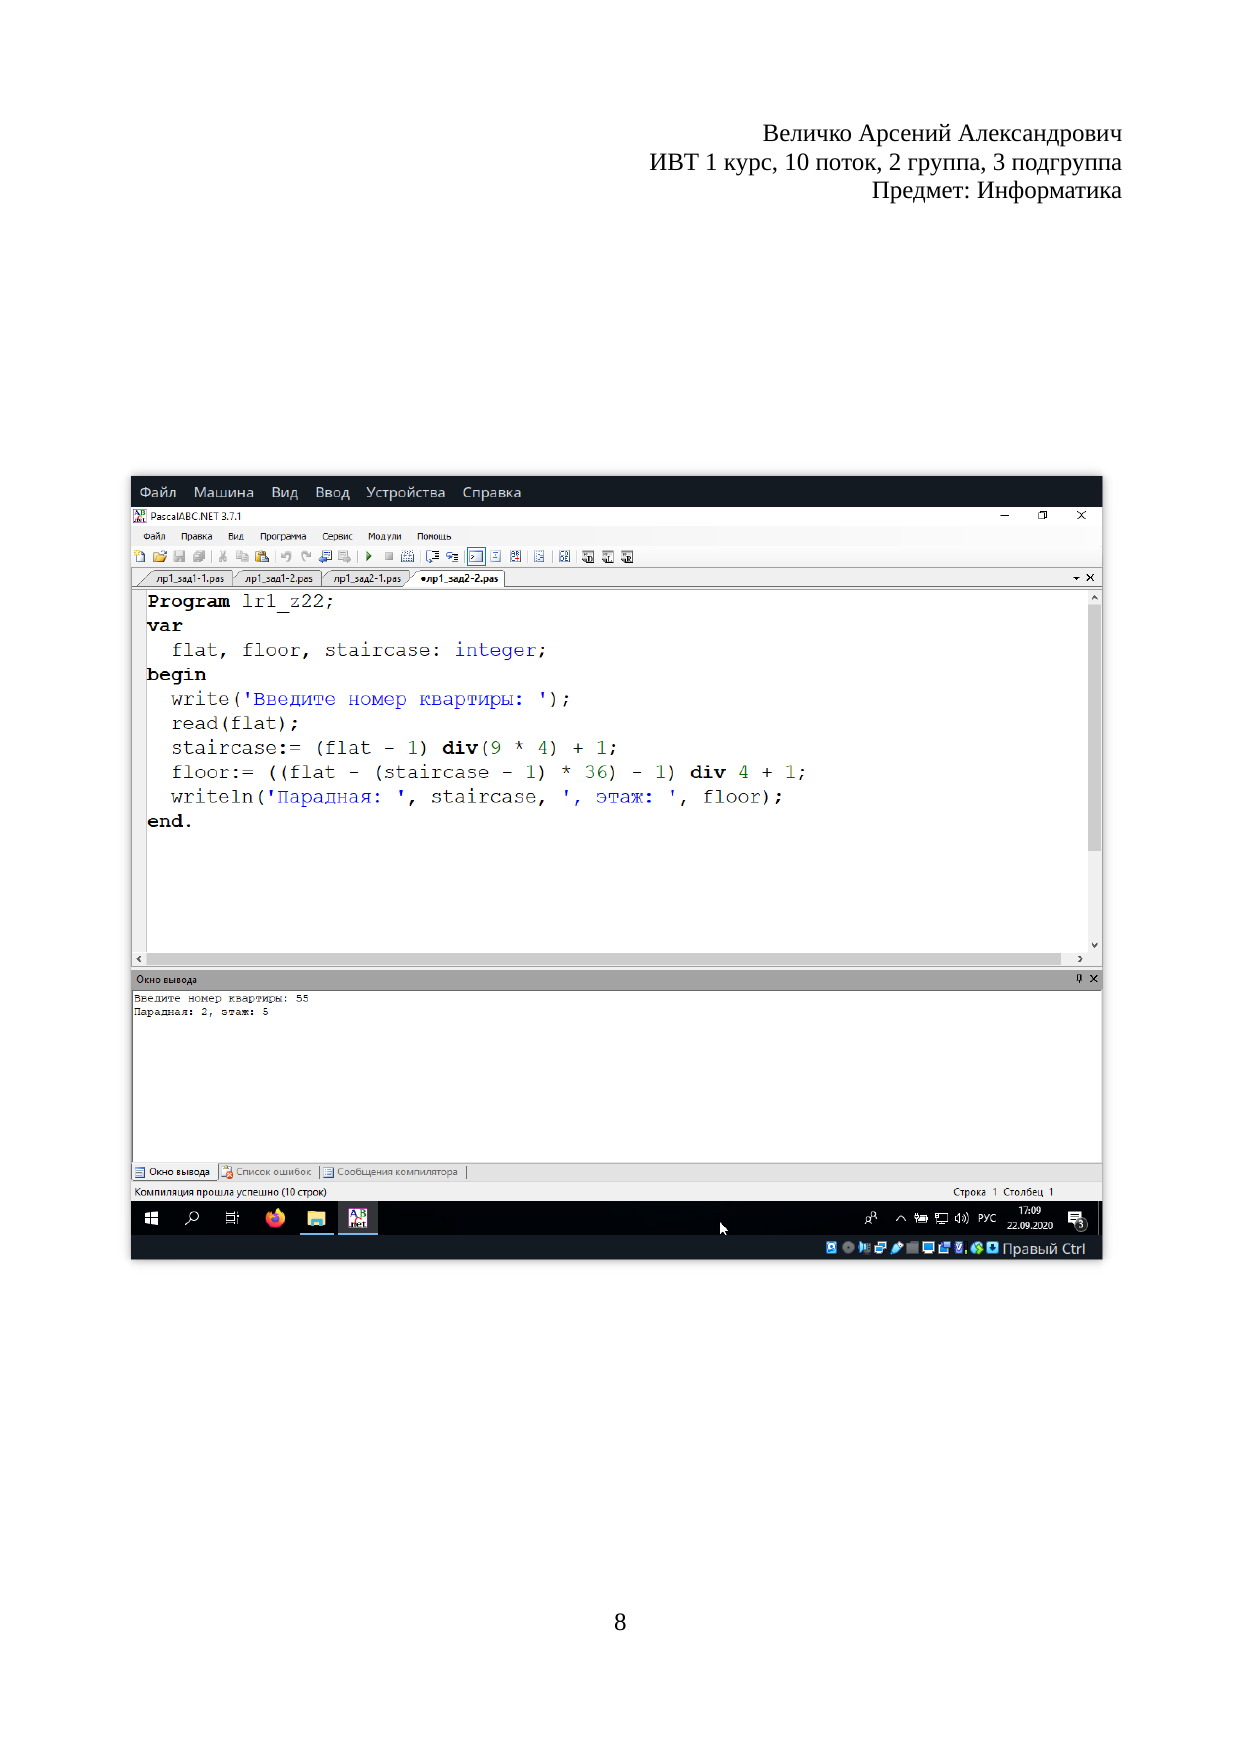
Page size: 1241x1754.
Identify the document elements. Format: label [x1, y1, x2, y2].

picture [114, 460, 1119, 1276]
